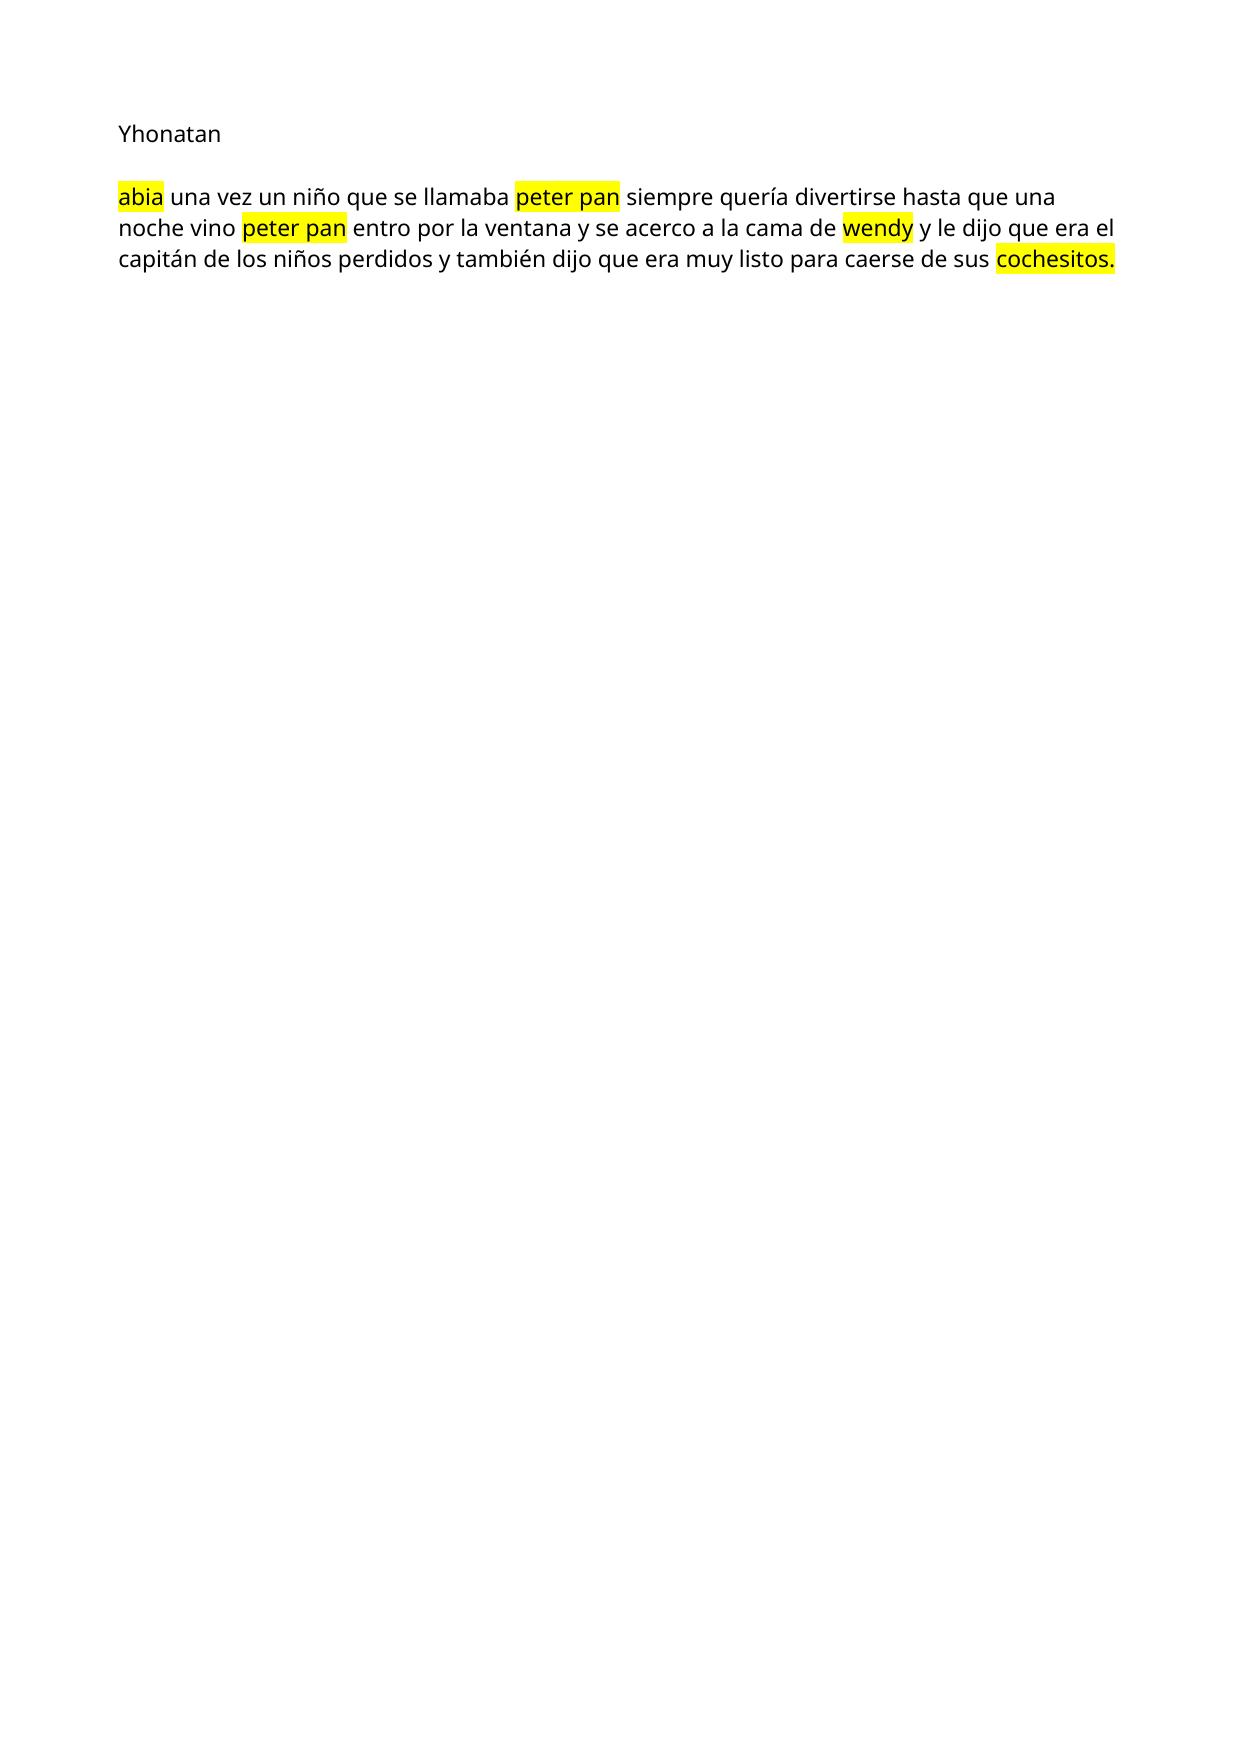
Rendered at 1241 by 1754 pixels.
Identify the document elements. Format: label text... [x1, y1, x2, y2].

text abia una vez un niño que se llamaba peter pan siempre quería divertirse hasta que una noche vino peter pan entro por la ventana y se acerco a la cama de wendy y le dijo que era el capitán de los niños perdidos y también dijo que era muy listo para caerse de sus cochesitos. [118, 181, 1122, 274]
text Yhonatan [118, 118, 1122, 149]
